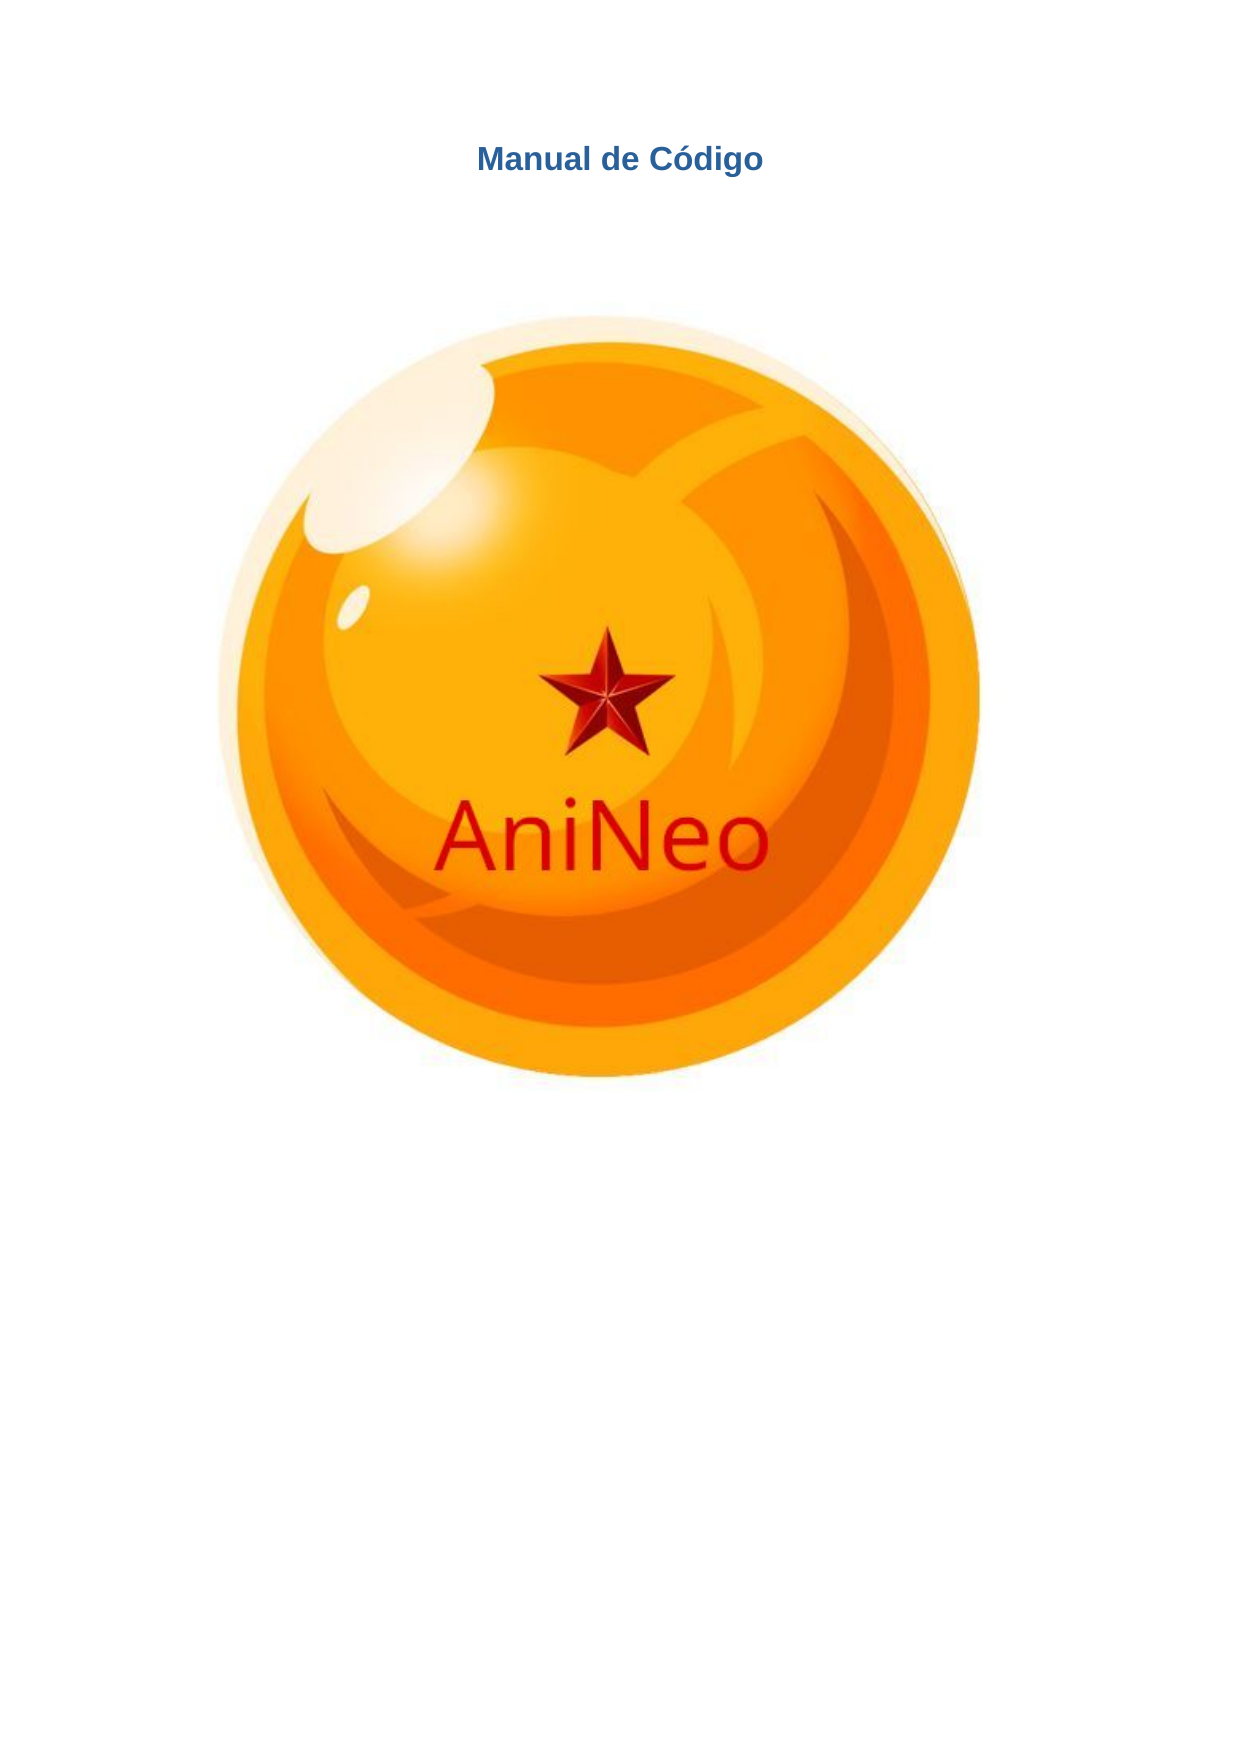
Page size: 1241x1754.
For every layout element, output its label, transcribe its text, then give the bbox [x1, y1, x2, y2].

subtitle Manual de Código [118, 139, 1122, 177]
picture [142, 252, 1096, 1206]
